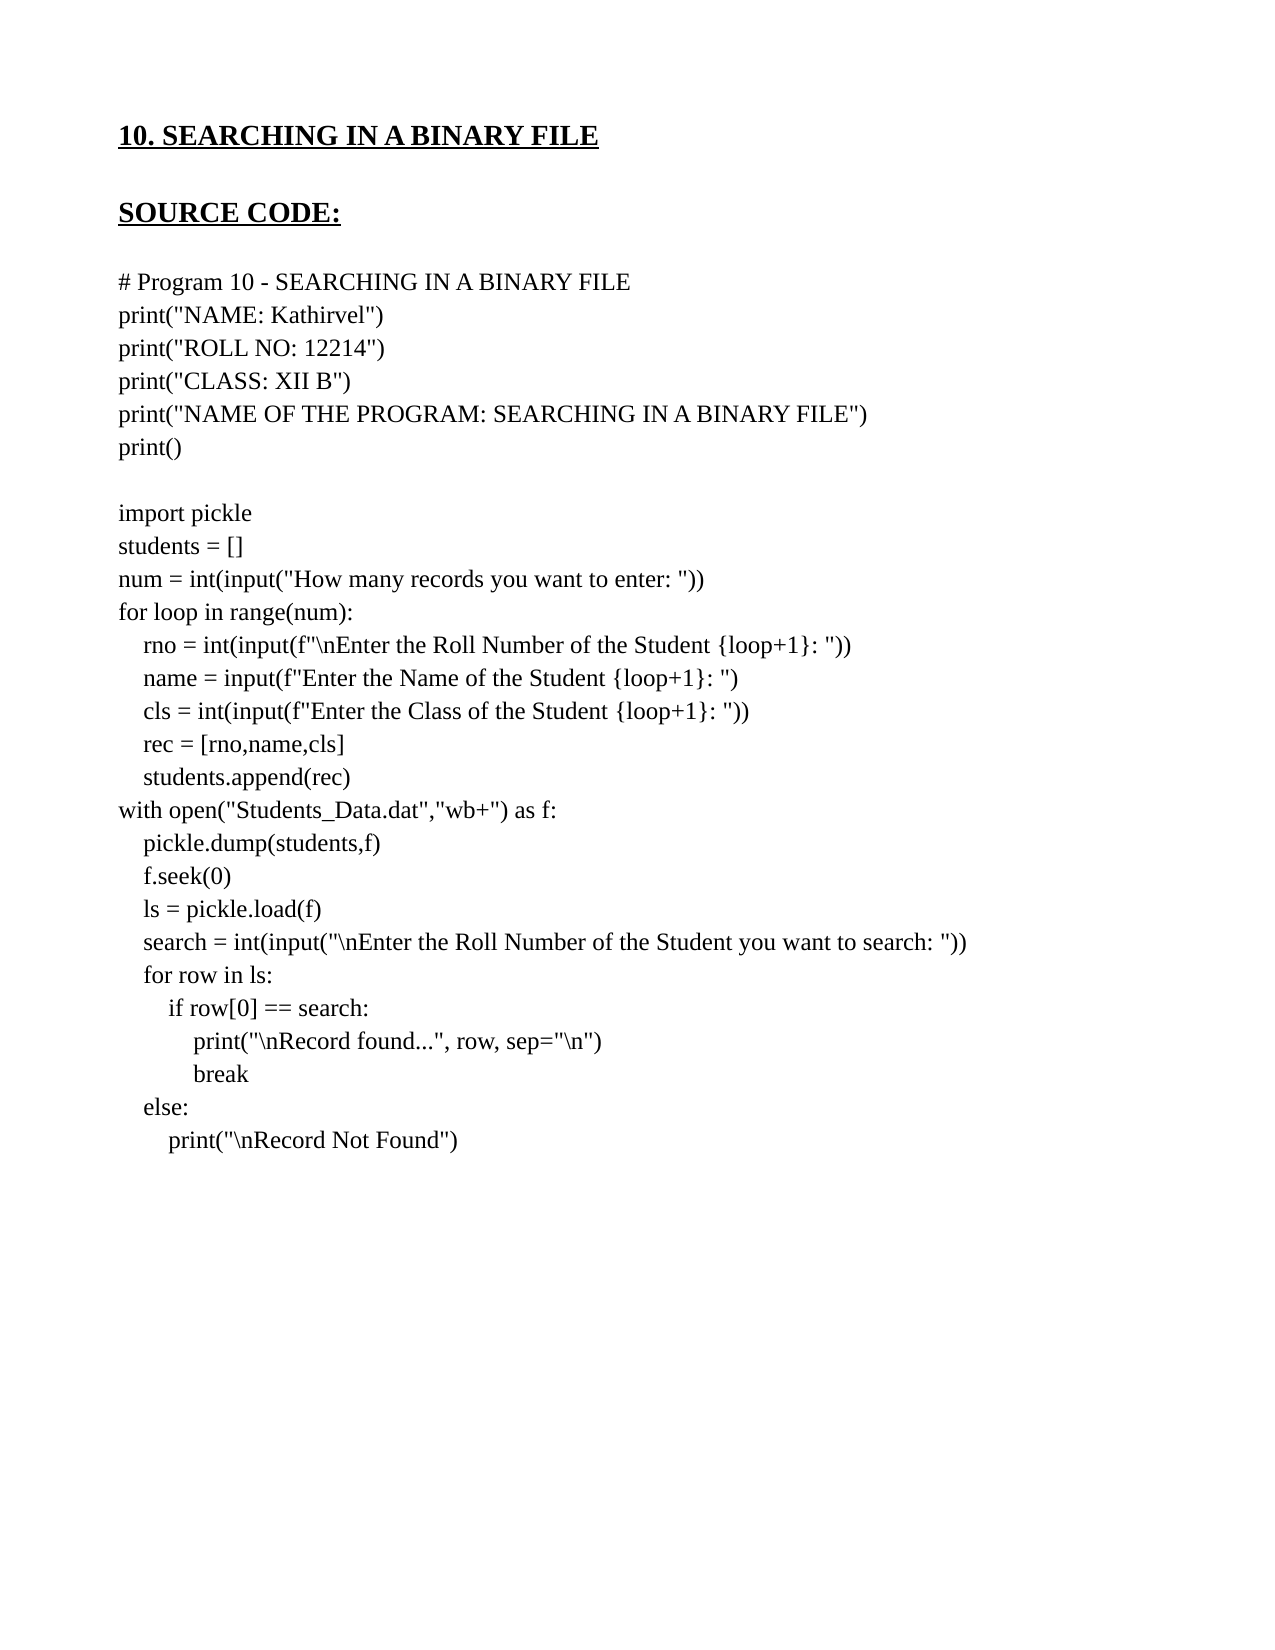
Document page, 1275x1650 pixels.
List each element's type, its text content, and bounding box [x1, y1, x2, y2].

text # Program 10 - SEARCHING IN A BINARY FILE [118, 267, 1157, 296]
text with open("Students_Data.dat","wb+") as f: [118, 795, 1157, 824]
text SOURCE CODE: [118, 195, 1157, 229]
text rno = int(input(f"\nEnter the Roll Number of the Student {loop+1}: ")) [118, 630, 1157, 659]
text students = [] [118, 531, 1157, 560]
text break [118, 1059, 1157, 1088]
text print("\nRecord found...", row, sep="\n") [118, 1026, 1157, 1055]
text name = input(f"Enter the Name of the Student {loop+1}: ") [118, 663, 1157, 692]
text print("\nRecord Not Found") [118, 1125, 1157, 1154]
text for row in ls: [118, 960, 1157, 989]
text search = int(input("\nEnter the Roll Number of the Student you want to search: ")) [118, 927, 1157, 956]
text print("NAME OF THE PROGRAM: SEARCHING IN A BINARY FILE") [118, 399, 1157, 428]
text pickle.dump(students,f) [118, 828, 1157, 857]
text print("ROLL NO: 12214") [118, 333, 1157, 362]
text students.append(rec) [118, 762, 1157, 791]
text 10. SEARCHING IN A BINARY FILE [118, 118, 1157, 152]
text num = int(input("How many records you want to enter: ")) [118, 564, 1157, 593]
text print() [118, 432, 1157, 461]
text else: [118, 1092, 1157, 1121]
text import pickle [118, 498, 1157, 527]
text rec = [rno,name,cls] [118, 729, 1157, 758]
text ls = pickle.load(f) [118, 894, 1157, 923]
text print("NAME: Kathirvel") [118, 300, 1157, 328]
text print("CLASS: XII B") [118, 366, 1157, 394]
text for loop in range(num): [118, 597, 1157, 626]
text if row[0] == search: [118, 993, 1157, 1022]
text f.seek(0) [118, 861, 1157, 890]
text cls = int(input(f"Enter the Class of the Student {loop+1}: ")) [118, 696, 1157, 725]
